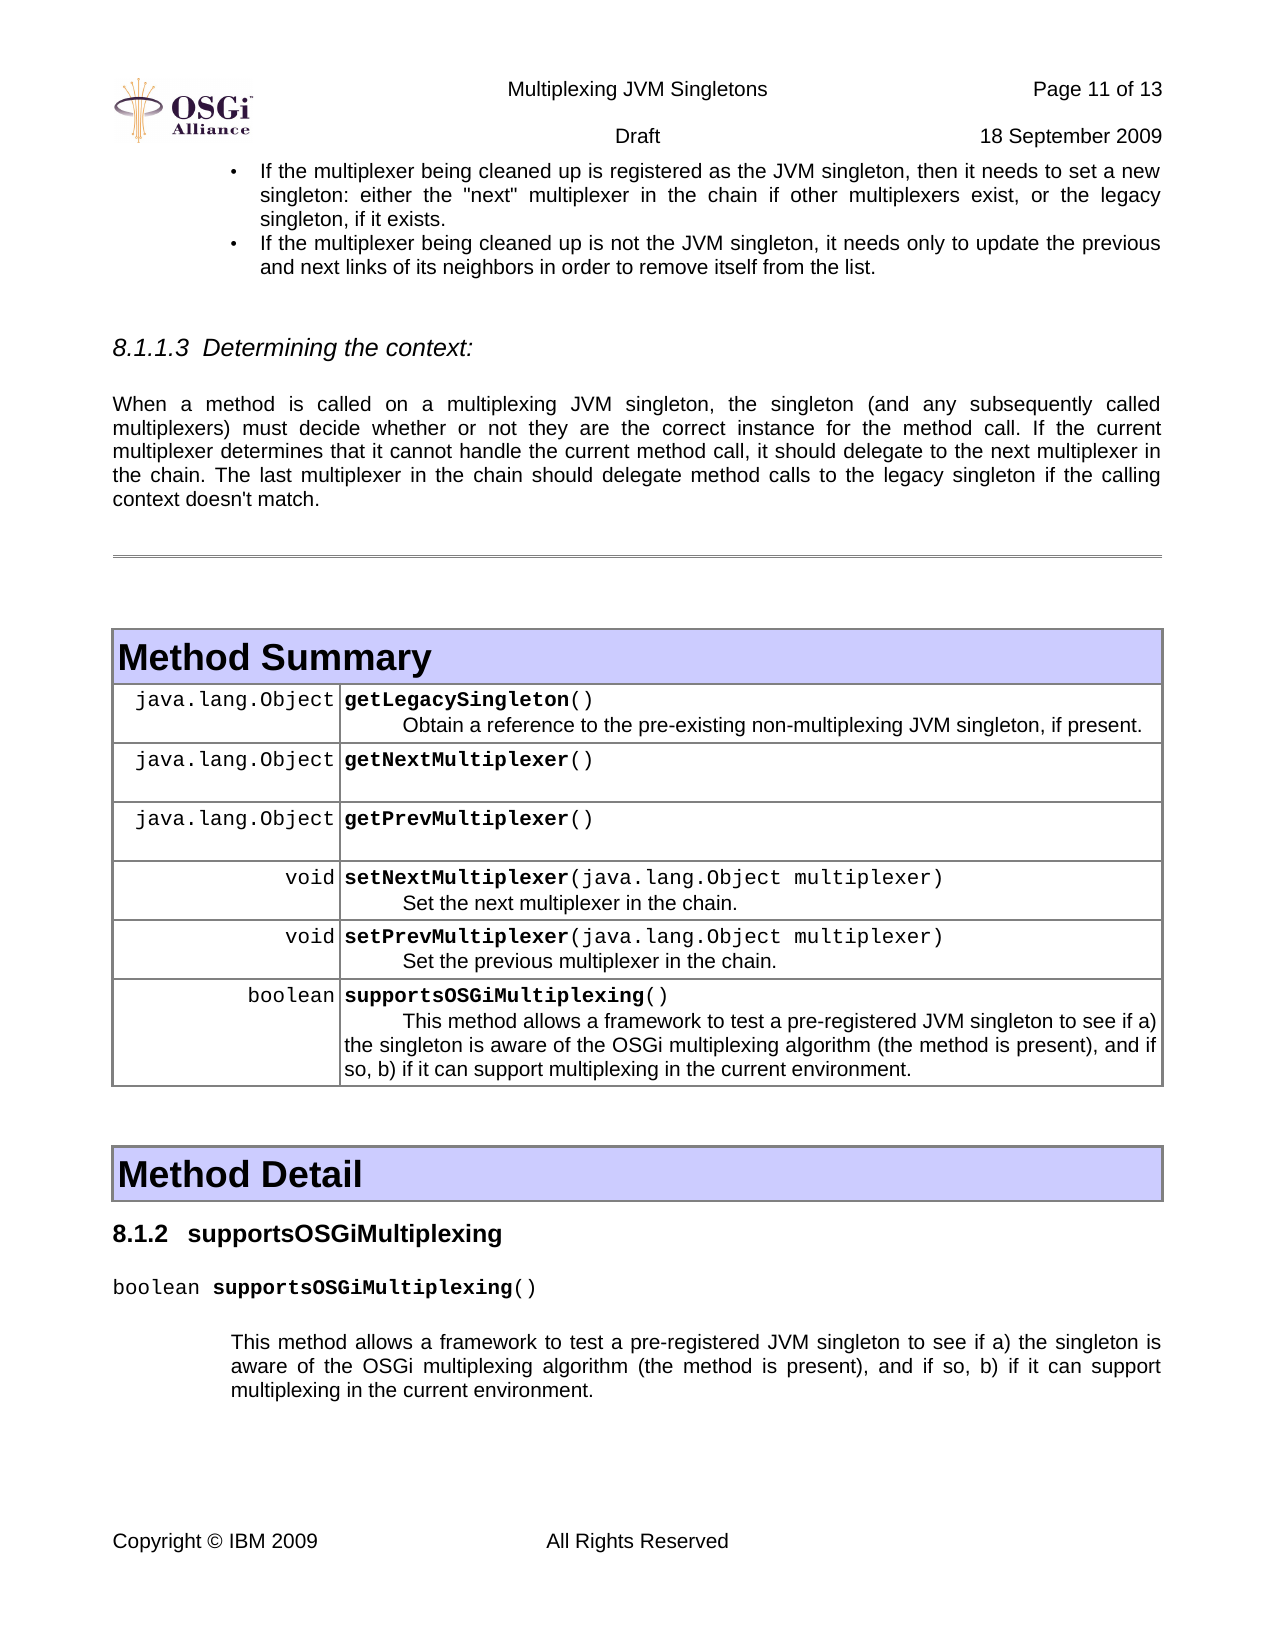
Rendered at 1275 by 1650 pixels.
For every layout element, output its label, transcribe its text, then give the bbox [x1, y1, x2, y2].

table_cell setNextMultiplexer(java.lang.Object multiplexer) Set the next multiplexer in the chain. [341, 862, 1161, 919]
list This method allows a framework to test a pre-registered JVM singleton to see if a) the singleton is aware of the OSGi multiplexing algorithm (the method is present), and if so, b) if it can support multiplexing in the current environment. [231, 1330, 1162, 1402]
picture [114, 78, 254, 143]
table_cell setPrevMultiplexer(java.lang.Object multiplexer) Set the previous multiplexer in the chain. [341, 921, 1161, 978]
table_cell java.lang.Object [114, 685, 339, 742]
table_cell boolean [114, 980, 339, 1085]
table_header Method Summary [114, 630, 1161, 683]
subtitle Determining the context: [112, 333, 1162, 362]
table_cell java.lang.Object [114, 744, 339, 801]
table_cell getPrevMultiplexer() [341, 803, 1161, 860]
table_cell supportsOSGiMultiplexing() This method allows a framework to test a pre-registered JVM singleton to see if a) the singleton is aware of the OSGi multiplexing algorithm (the method is present), and if so, b) if it can support multiplexing in the current environment. [341, 980, 1161, 1085]
table_cell java.lang.Object [114, 803, 339, 860]
table_cell void [114, 862, 339, 919]
subtitle supportsOSGiMultiplexing [112, 1219, 1162, 1247]
subtitle If the multiplexer being cleaned up is not the JVM singleton, it needs only to update the previous and next links of its neighbors in order to remove itself from the list. [230, 231, 1162, 279]
text boolean supportsOSGiMultiplexing() [112, 1277, 1162, 1301]
table_header Method Detail [114, 1148, 1161, 1200]
subtitle If the multiplexer being cleaned up is registered as the JVM singleton, then it needs to set a new singleton: either the "next" multiplexer in the chain if other multiplexers exist, or the legacy singleton, if it exists. [230, 159, 1162, 231]
subtitle When a method is called on a multiplexing JVM singleton, the singleton (and any subsequently called multiplexers) must decide whether or not they are the correct instance for the method call. If the current multiplexer determines that it cannot handle the current method call, it should delegate to the next multiplexer in the chain. The last multiplexer in the chain should delegate method calls to the legacy singleton if the calling context doesn't match. [112, 391, 1162, 511]
table_cell getLegacySingleton() Obtain a reference to the pre-existing non-multiplexing JVM singleton, if present. [341, 685, 1161, 742]
table_cell void [114, 921, 339, 978]
table_cell getNextMultiplexer() [341, 744, 1161, 801]
